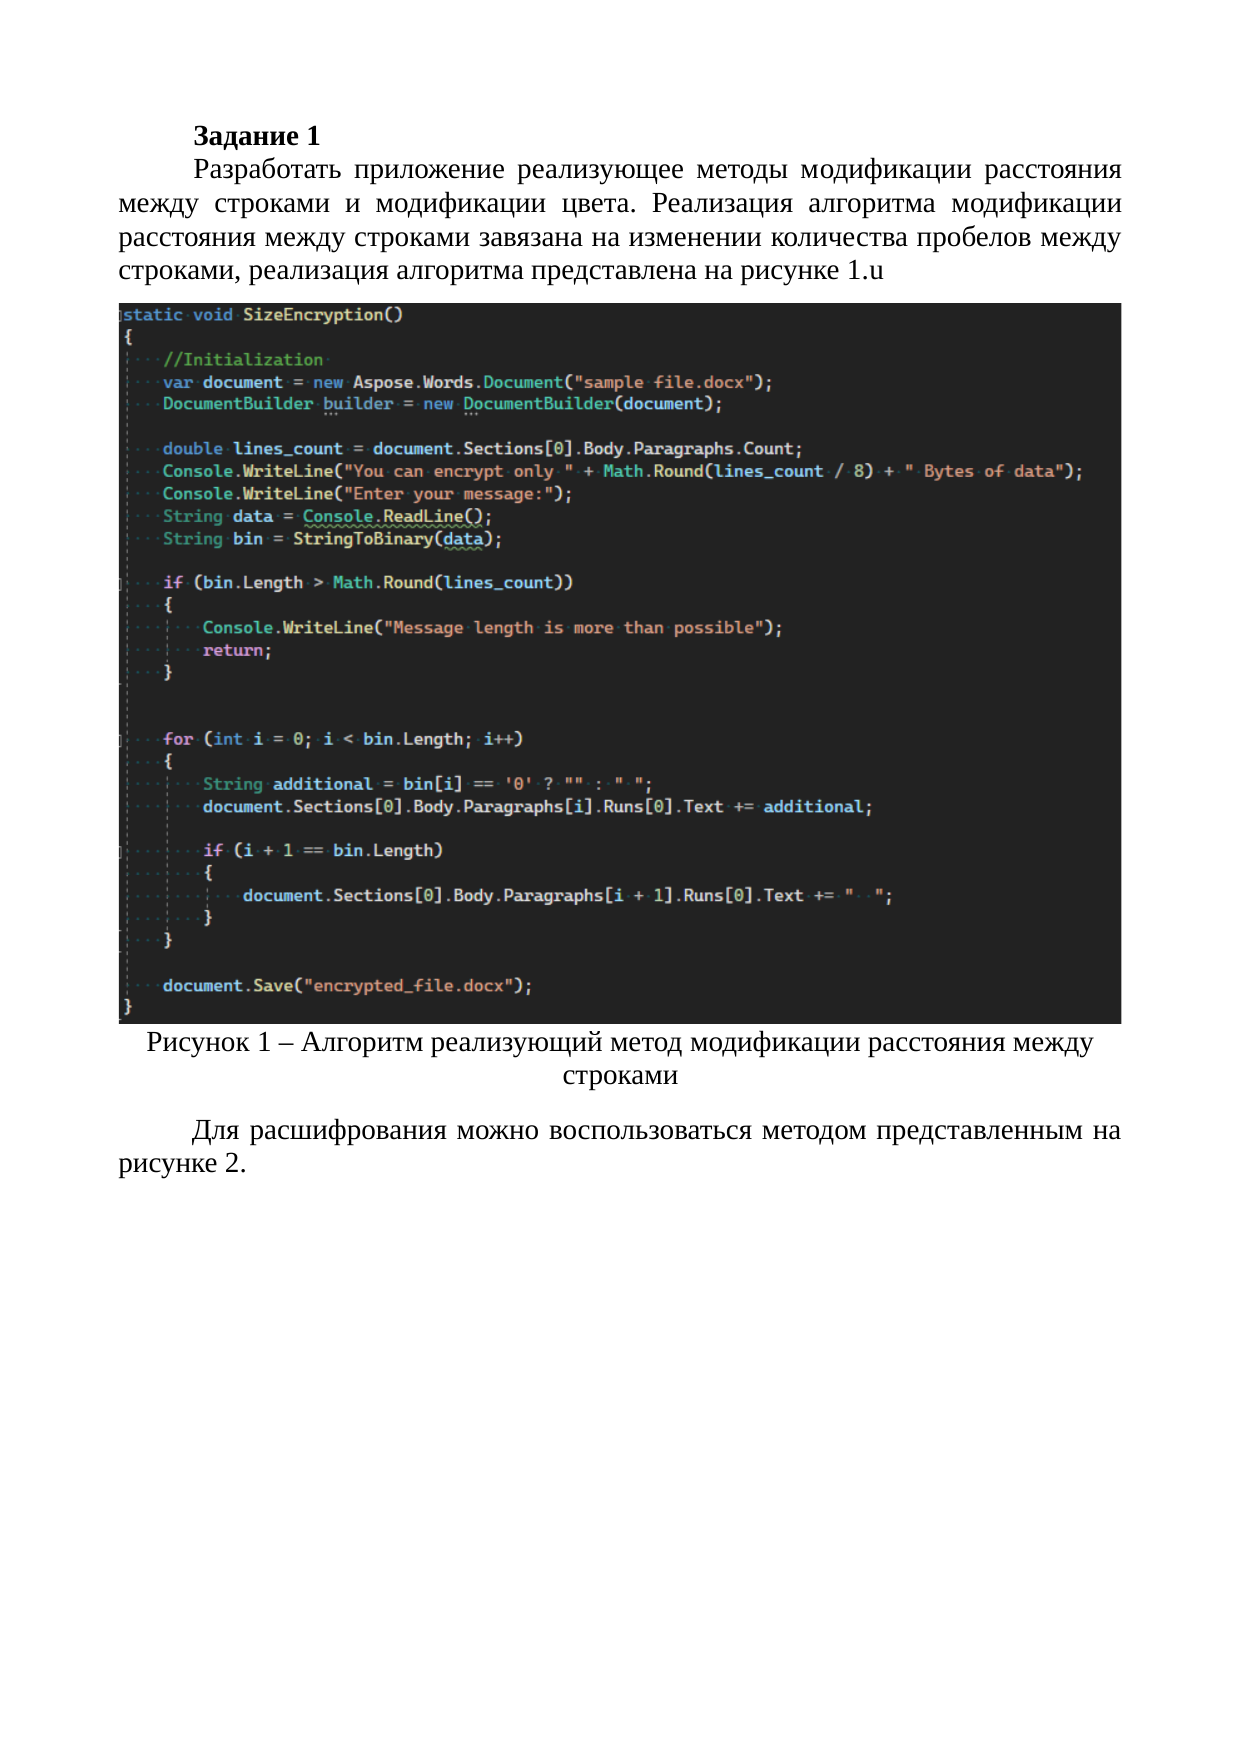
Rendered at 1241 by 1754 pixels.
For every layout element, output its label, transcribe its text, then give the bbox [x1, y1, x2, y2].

text Для расшифрования можно воспользоваться методом представленным на рисунке 2. [118, 1112, 1122, 1179]
text Разработать приложение реализующее методы модификации расстояния между строками и модификации цвета. Реализация алгоритма модификации расстояния между строками завязана на изменении количества пробелов между строками, реализация алгоритма представлена на рисунке 1.u [118, 152, 1122, 286]
text Рисунок 1 – Алгоритм реализующий метод модификации расстояния между строками [118, 1024, 1122, 1091]
text Задание 1 [118, 118, 1122, 152]
picture [118, 303, 1122, 1024]
